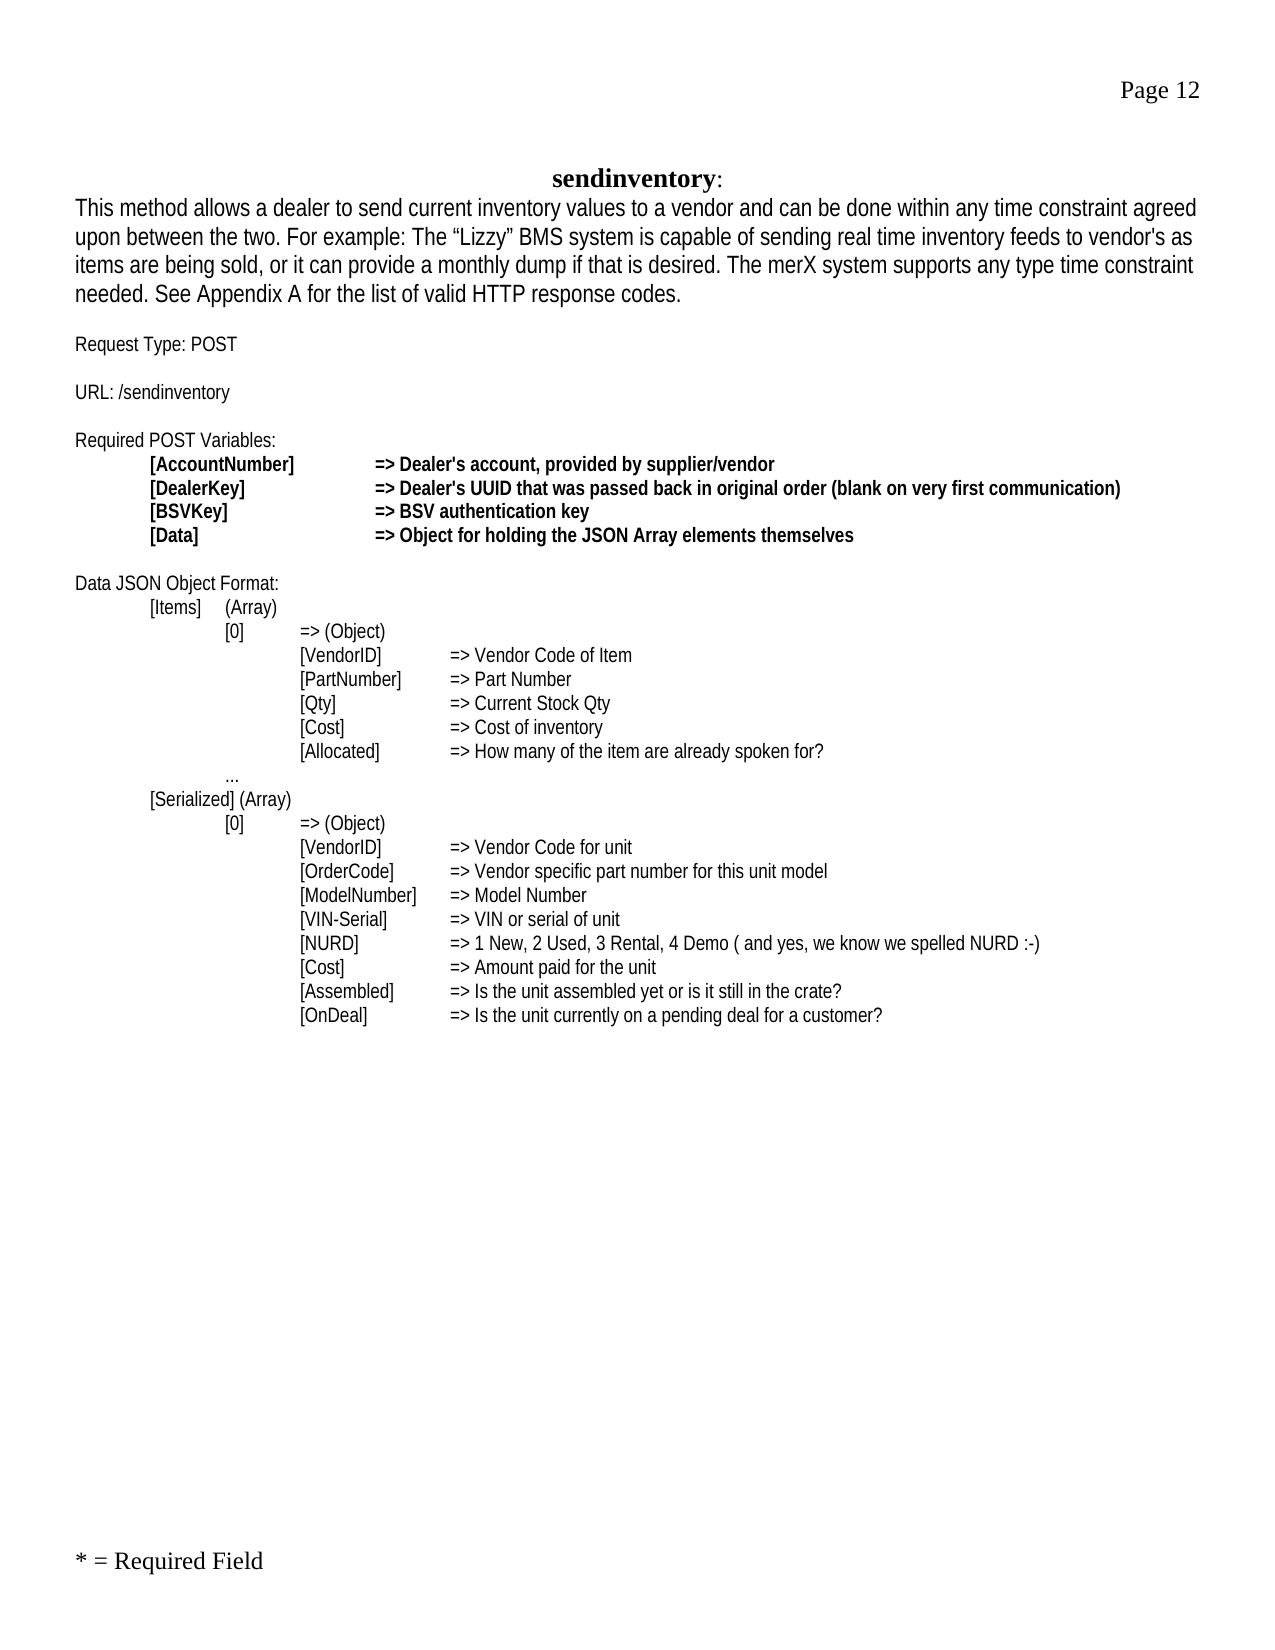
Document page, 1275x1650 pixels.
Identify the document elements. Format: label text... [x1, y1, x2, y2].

text [OrderCode] => Vendor specific part number for this unit model [75, 859, 1200, 883]
text [Qty] => Current Stock Qty [75, 691, 1200, 715]
text [Allocated] => How many of the item are already spoken for? [75, 739, 1200, 763]
text [AccountNumber] => Dealer's account, provided by supplier/vendor [75, 451, 1200, 475]
text [Assembled] => Is the unit assembled yet or is it still in the crate? [75, 978, 1200, 1002]
text [Data] => Object for holding the JSON Array elements themselves [75, 523, 1200, 547]
text ... [75, 763, 1200, 787]
text Request Type: POST [75, 332, 1200, 356]
text Data JSON Object Format: [75, 571, 1200, 595]
text [PartNumber] => Part Number [75, 667, 1200, 691]
text Required POST Variables: [75, 427, 1200, 451]
text [Cost] => Amount paid for the unit [75, 954, 1200, 978]
text This method allows a dealer to send current inventory values to a vendor and can be done within any time constraint agreed upon between the two. For example: The “Lizzy” BMS system is capable of sending real time inventory feeds to vendor's as items are being sold, or it can provide a monthly dump if that is desired. The merX system supports any type time constraint needed. See Appendix A for the list of valid HTTP response codes. [75, 193, 1200, 308]
text [OnDeal] => Is the unit currently on a pending deal for a customer? [75, 1002, 1200, 1026]
text [VendorID] => Vendor Code for unit [75, 835, 1200, 859]
text [0] => (Object) [75, 811, 1200, 835]
text URL: /sendinventory [75, 379, 1200, 403]
text sendinventory: [75, 162, 1200, 193]
text [0] => (Object) [75, 619, 1200, 643]
text [Cost] => Cost of inventory [75, 715, 1200, 739]
text [NURD] => 1 New, 2 Used, 3 Rental, 4 Demo ( and yes, we know we spelled NURD :-) [75, 931, 1200, 954]
text [VendorID] => Vendor Code of Item [75, 643, 1200, 667]
text [Serialized] (Array) [75, 787, 1200, 811]
text [ModelNumber] => Model Number [75, 883, 1200, 907]
text [VIN-Serial] => VIN or serial of unit [75, 907, 1200, 931]
text [Items] (Array) [75, 595, 1200, 619]
text [DealerKey] => Dealer's UUID that was passed back in original order (blank on very first communication) [75, 475, 1200, 499]
text [BSVKey] => BSV authentication key [75, 499, 1200, 523]
